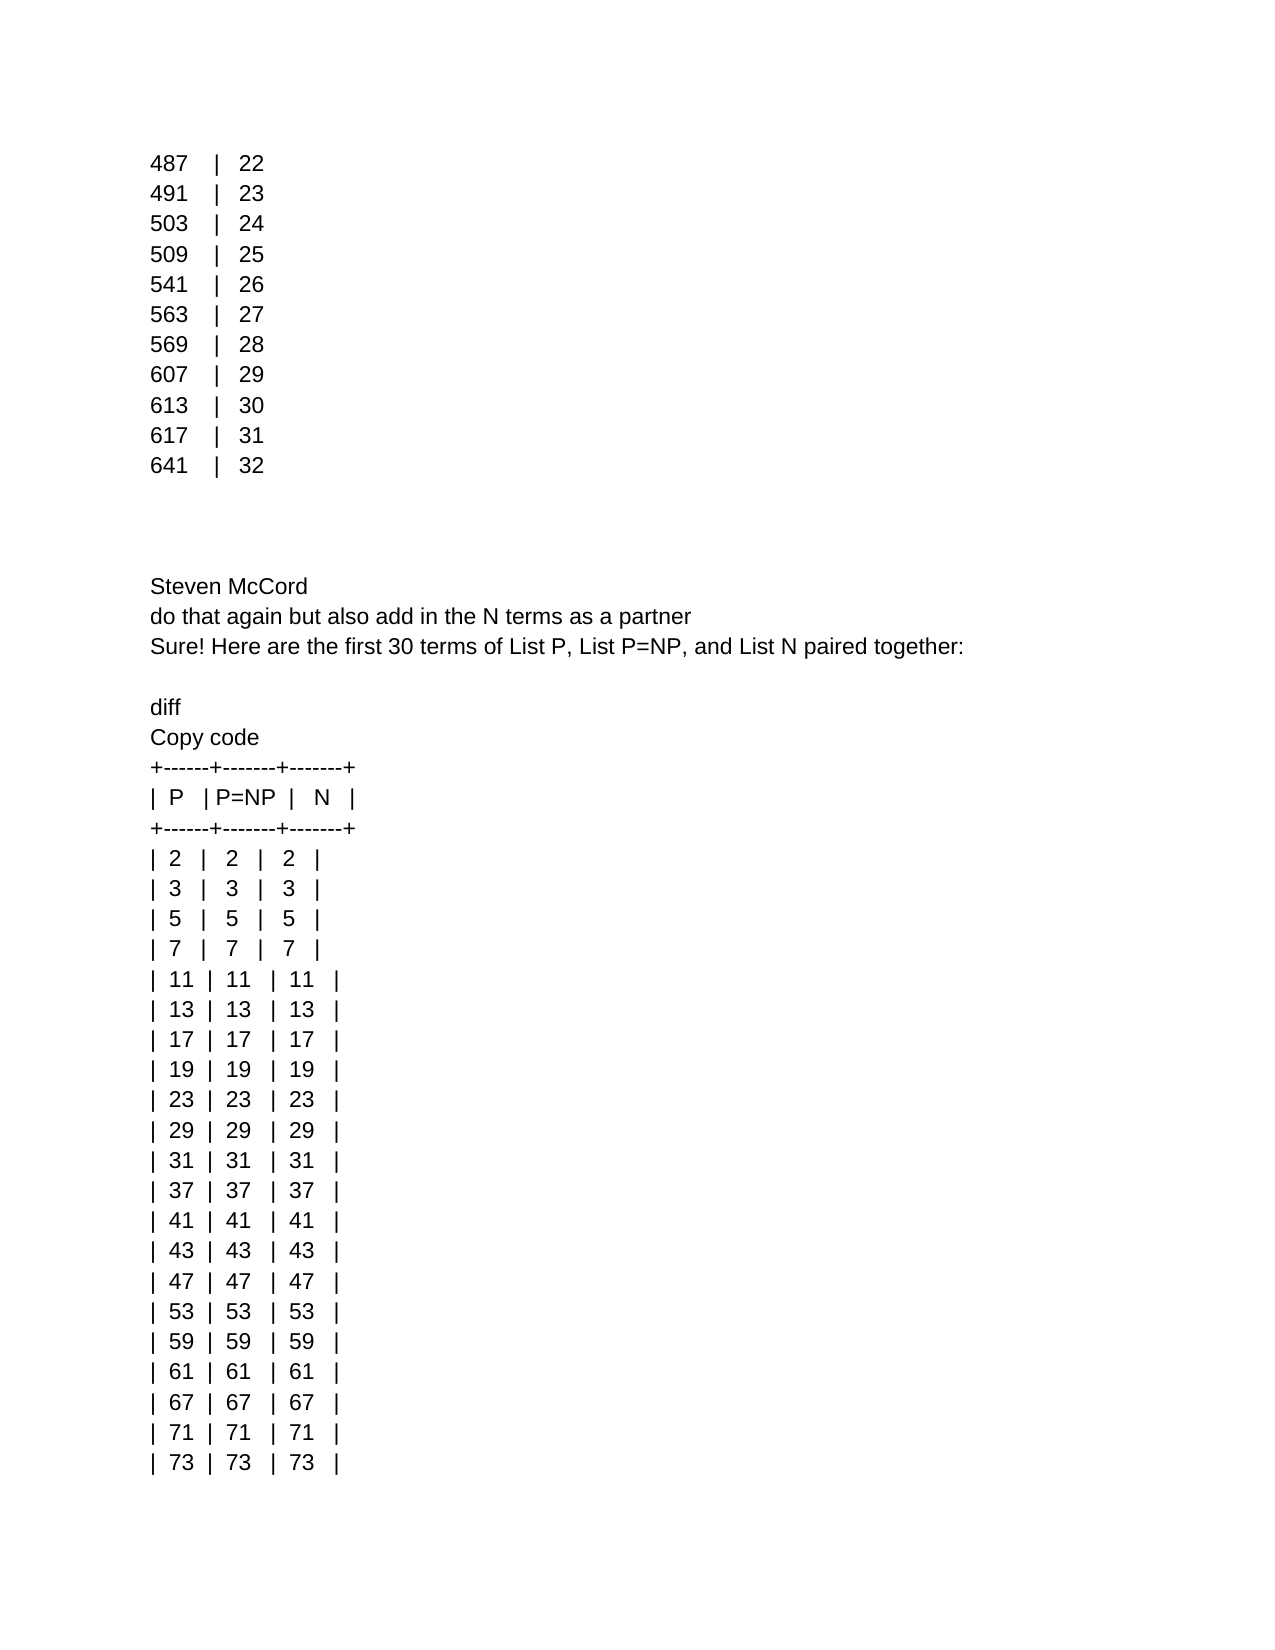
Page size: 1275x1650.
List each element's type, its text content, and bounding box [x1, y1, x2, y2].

text | 23 | 23 | 23 | [150, 1086, 1125, 1113]
text | 7 | 7 | 7 | [150, 935, 1125, 962]
text 503 | 24 [150, 210, 1125, 237]
text | 71 | 71 | 71 | [150, 1419, 1125, 1445]
text +------+-------+-------+ [150, 754, 1125, 781]
text | 17 | 17 | 17 | [150, 1026, 1125, 1052]
text | 41 | 41 | 41 | [150, 1207, 1125, 1234]
text | P | P=NP | N | [150, 784, 1125, 811]
text do that again but also add in the N terms as a partner [150, 603, 1125, 629]
text | 37 | 37 | 37 | [150, 1177, 1125, 1203]
text +------+-------+-------+ [150, 814, 1125, 841]
text | 53 | 53 | 53 | [150, 1298, 1125, 1324]
text 617 | 31 [150, 422, 1125, 448]
text | 19 | 19 | 19 | [150, 1056, 1125, 1083]
text | 29 | 29 | 29 | [150, 1117, 1125, 1143]
text | 47 | 47 | 47 | [150, 1268, 1125, 1294]
text Sure! Here are the first 30 terms of List P, List P=NP, and List N paired together: [150, 633, 1125, 660]
text | 2 | 2 | 2 | [150, 845, 1125, 871]
text | 59 | 59 | 59 | [150, 1328, 1125, 1354]
text | 61 | 61 | 61 | [150, 1358, 1125, 1385]
text 491 | 23 [150, 180, 1125, 207]
text | 13 | 13 | 13 | [150, 996, 1125, 1022]
text 541 | 26 [150, 271, 1125, 297]
text 487 | 22 [150, 150, 1125, 176]
text 613 | 30 [150, 392, 1125, 418]
text 569 | 28 [150, 331, 1125, 358]
text | 43 | 43 | 43 | [150, 1237, 1125, 1264]
text | 31 | 31 | 31 | [150, 1147, 1125, 1173]
text 607 | 29 [150, 361, 1125, 388]
text diff [150, 694, 1125, 720]
text 641 | 32 [150, 452, 1125, 478]
text Copy code [150, 724, 1125, 750]
text 563 | 27 [150, 301, 1125, 327]
text | 73 | 73 | 73 | [150, 1449, 1125, 1475]
text | 3 | 3 | 3 | [150, 875, 1125, 901]
text Steven McCord [150, 573, 1125, 599]
text | 5 | 5 | 5 | [150, 905, 1125, 932]
text 509 | 25 [150, 241, 1125, 267]
text | 67 | 67 | 67 | [150, 1388, 1125, 1415]
text | 11 | 11 | 11 | [150, 966, 1125, 992]
